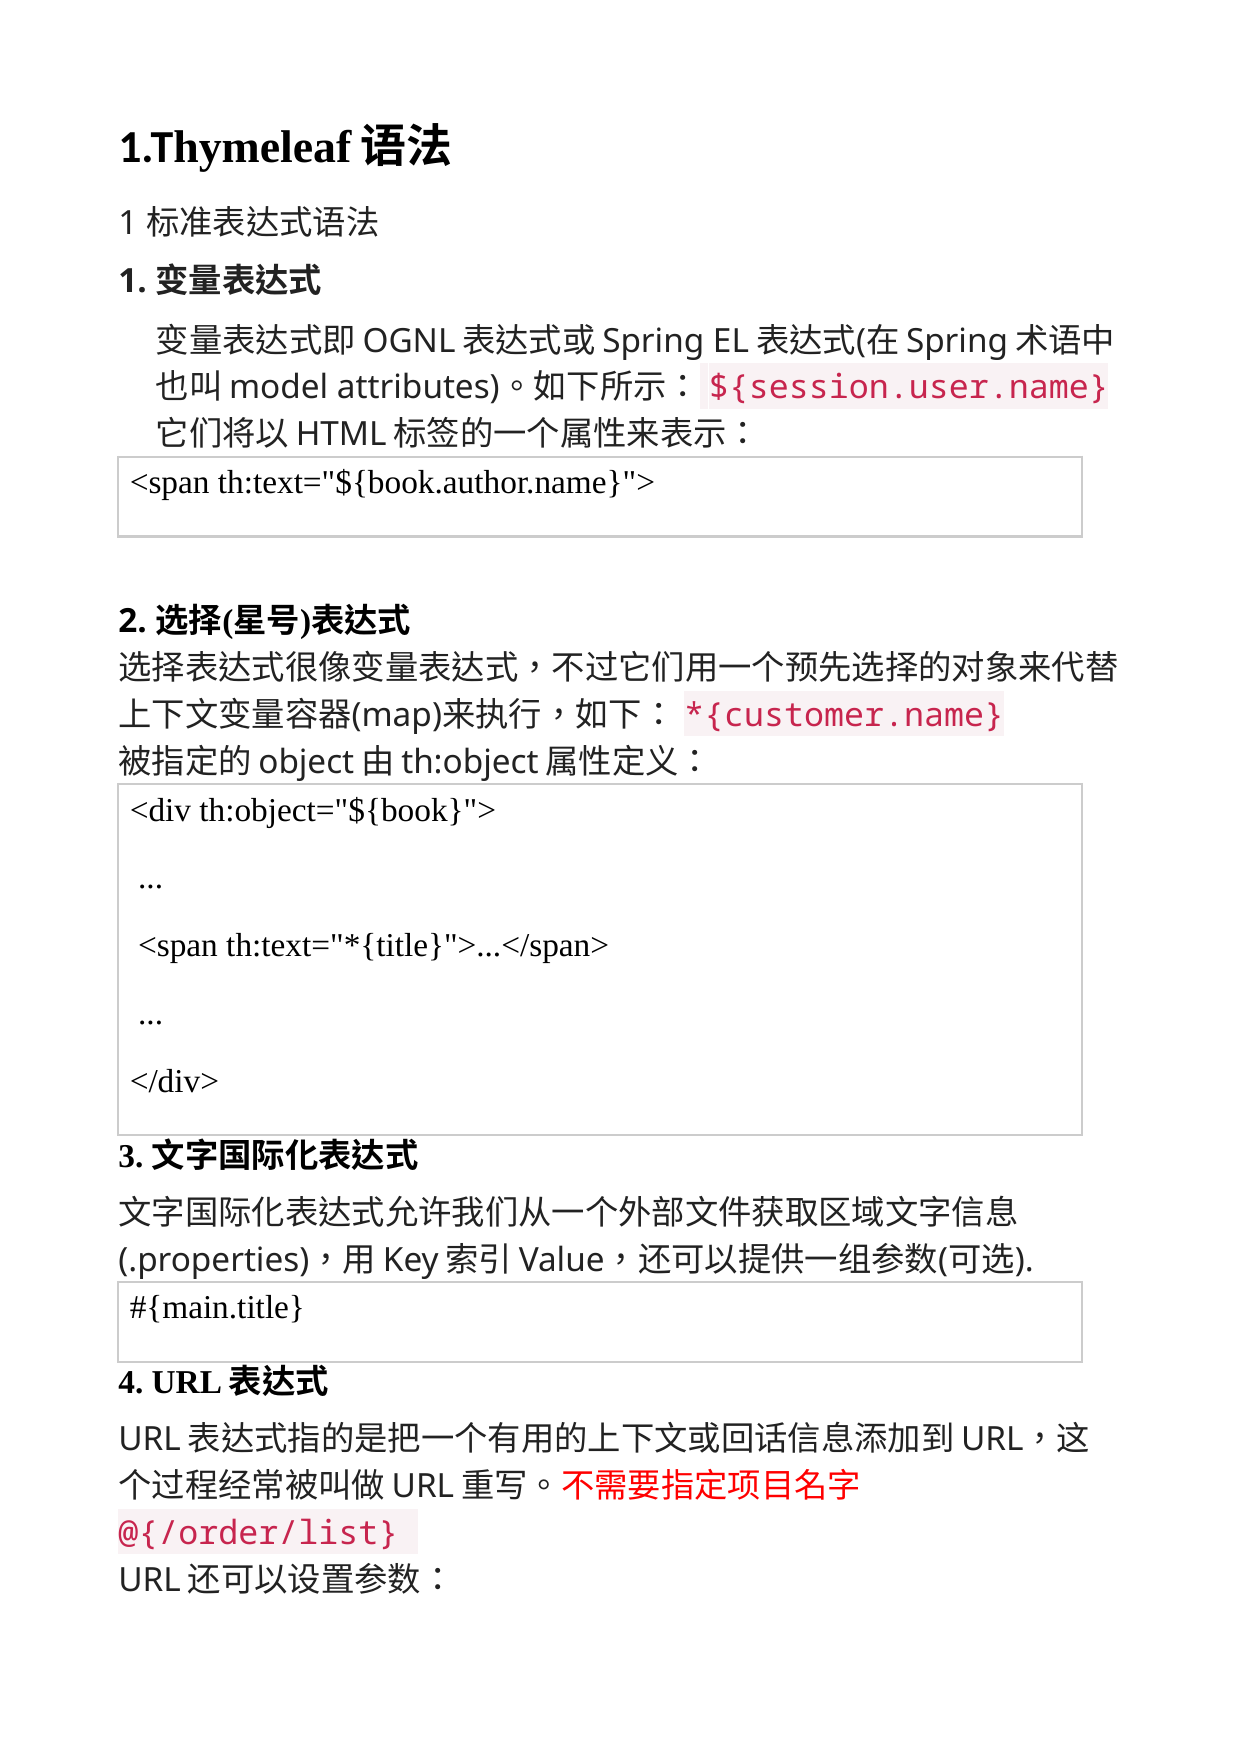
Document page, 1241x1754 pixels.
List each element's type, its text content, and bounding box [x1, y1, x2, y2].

table_header <div th:object="${book}"> ... <span th:text="*{title}">...</span> ... </div> [119, 785, 1081, 1134]
text 文字国际化表达式允许我们从一个外部文件获取区域文字信息(.properties)，用Key索引Value，还可以提供一组参数(可选). [118, 1187, 1122, 1281]
text 3. 文字国际化表达式 [118, 1136, 1122, 1174]
text URL还可以设置参数： [118, 1554, 1122, 1601]
text 变量表达式即OGNL表达式或Spring EL表达式(在Spring术语中也叫model attributes)。如下所示： ${session.user.name} [156, 315, 1122, 409]
text 2. 选择(星号)表达式 [118, 595, 1122, 642]
text 被指定的object由th:object属性定义： [118, 736, 1122, 783]
text 4. URL表达式 [118, 1363, 1122, 1401]
subtitle 1 标准表达式语法 [118, 199, 1122, 244]
text URL表达式指的是把一个有用的上下文或回话信息添加到URL，这个过程经常被叫做URL重写。不需要指定项目名字 @{/order/list} [118, 1413, 1122, 1554]
subtitle 1.Thymeleaf语法 [118, 118, 1122, 174]
text 1. 变量表达式 [118, 257, 1122, 302]
text 它们将以HTML标签的一个属性来表示： [156, 409, 1122, 456]
text 选择表达式很像变量表达式，不过它们用一个预先选择的对象来代替上下文变量容器(map)来执行，如下： *{customer.name} [118, 642, 1122, 736]
table_header #{main.title} [119, 1283, 1081, 1361]
table_header <span th:text="${book.author.name}"> [119, 458, 1081, 535]
